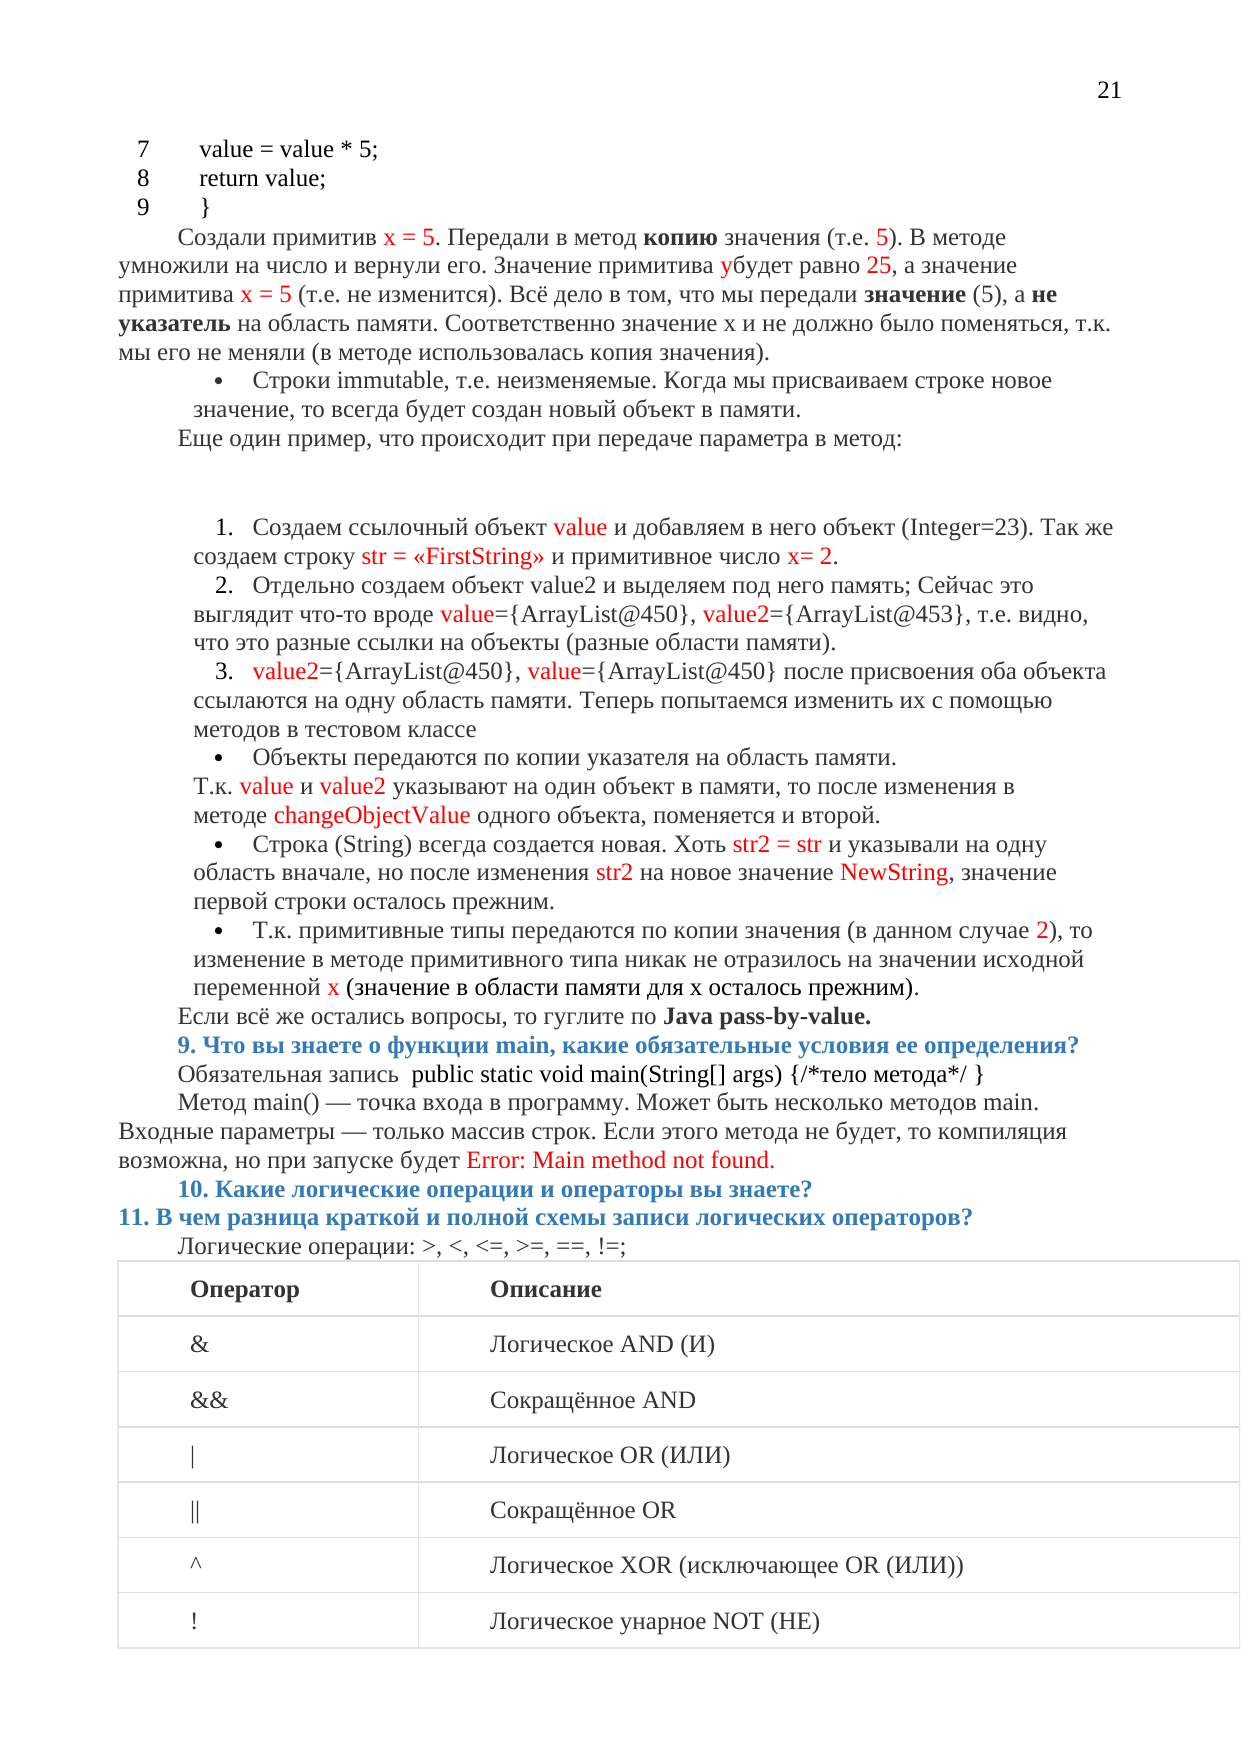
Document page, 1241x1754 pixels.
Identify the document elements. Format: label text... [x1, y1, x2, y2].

table_header int x = 5; int y = changeX(x) //x=5; //y=25; private int changeX(int value) { value = value * 5; return value; } [139, 133, 1131, 222]
table_cell ^ [119, 1538, 418, 1592]
table_cell Сокращённое OR [419, 1483, 1239, 1537]
table_header 1 2 3 4 5 6 7 8 9 [118, 133, 138, 222]
text Метод main() — точка входа в программу. Может быть несколько методов main. Входные параметры — только массив строк. Если этого метода не будет, то компиляция возможна, но при запуске будет Error: Main method not found. [118, 1087, 1122, 1174]
text Логические операции: >, <, <=, >=, ==, !=; [118, 1231, 1122, 1260]
list Строка (String) всегда создается новая. Хоть str2 = str и указывали на одну область вначале, но после изменения str2 на новое значение NewString, значение первой строки осталось прежним. [156, 829, 1122, 915]
table_header [118, 481, 138, 512]
list Создаем ссылочный объект value и добавляем в него объект (Integer=23). Так же создаем строку str = «FirstString» и примитивное число x= 2. [156, 512, 1122, 570]
text Обязательная запись public static void main(String[] args) {/*тело метода*/ } [118, 1059, 1122, 1087]
text Создали примитив x = 5. Передали в метод копию значения (т.е. 5). В методе умножили на число и вернули его. Значение примитива yбудет равно 25, а значение примитива x = 5 (т.е. не изменится). Всё дело в том, что мы передали значение (5), а не указатель на область памяти. Соответственно значение x и не должно было поменяться, т.к. мы его не меняли (в методе использовалась копия значения). [118, 222, 1122, 366]
table_cell | [119, 1428, 418, 1481]
table_cell Логическое унарное NOT (НЕ) [419, 1593, 1239, 1647]
text Если всё же остались вопросы, то гуглите по Java pass-by-value. [118, 1001, 1122, 1030]
table_cell ! [119, 1593, 418, 1647]
list Объекты передаются по копии указателя на область памяти. Т.к. value и value2 указывают на один объект в памяти, то после изменения в методе changeObjectValue одного объекта, поменяется и второй. [156, 742, 1122, 829]
list Т.к. примитивные типы передаются по копии значения (в данном случае 2), то изменение в методе примитивного типа никак не отразилось на значении исходной переменной x (значение в области памяти для x осталось прежним). [156, 915, 1122, 1001]
table_cell & [119, 1317, 418, 1371]
table_cell && [119, 1372, 418, 1426]
table_header Оператор [119, 1262, 418, 1315]
table_cell Логическое XOR (исключающее OR (ИЛИ)) [419, 1538, 1239, 1592]
table_cell Логическое OR (ИЛИ) [419, 1428, 1239, 1481]
list Строки immutable, т.е. неизменяемые. Когда мы присваиваем строке новое значение, то всегда будет создан новый объект в памяти. [156, 366, 1122, 423]
text 9. Что вы знаете о функции main, какие обязательные условия ее определения? [118, 1030, 1122, 1059]
table_cell || [119, 1483, 418, 1537]
list value2={ArrayList@450}, value={ArrayList@450} после присвоения оба объекта ссылаются на одну область памяти. Теперь попытаемся изменить их с помощью методов в тестовом классе [156, 656, 1122, 742]
table_cell Сокращённое AND [419, 1372, 1239, 1426]
table_header [138, 481, 1131, 512]
text Еще один пример, что происходит при передаче параметра в метод: [118, 423, 1122, 452]
text 10. Какие логические операции и операторы вы знаете? 11. В чем разница краткой и полной схемы записи логических операторов? [118, 1174, 1122, 1231]
list Отдельно создаем объект value2 и выделяем под него память; Сейчас это выглядит что-то вроде value={ArrayList@450}, value2={ArrayList@453}, т.е. видно, что это разные ссылки на объекты (разные области памяти). [156, 570, 1122, 656]
table_header Описание [419, 1262, 1239, 1315]
table_cell Логическое AND (И) [419, 1317, 1239, 1371]
